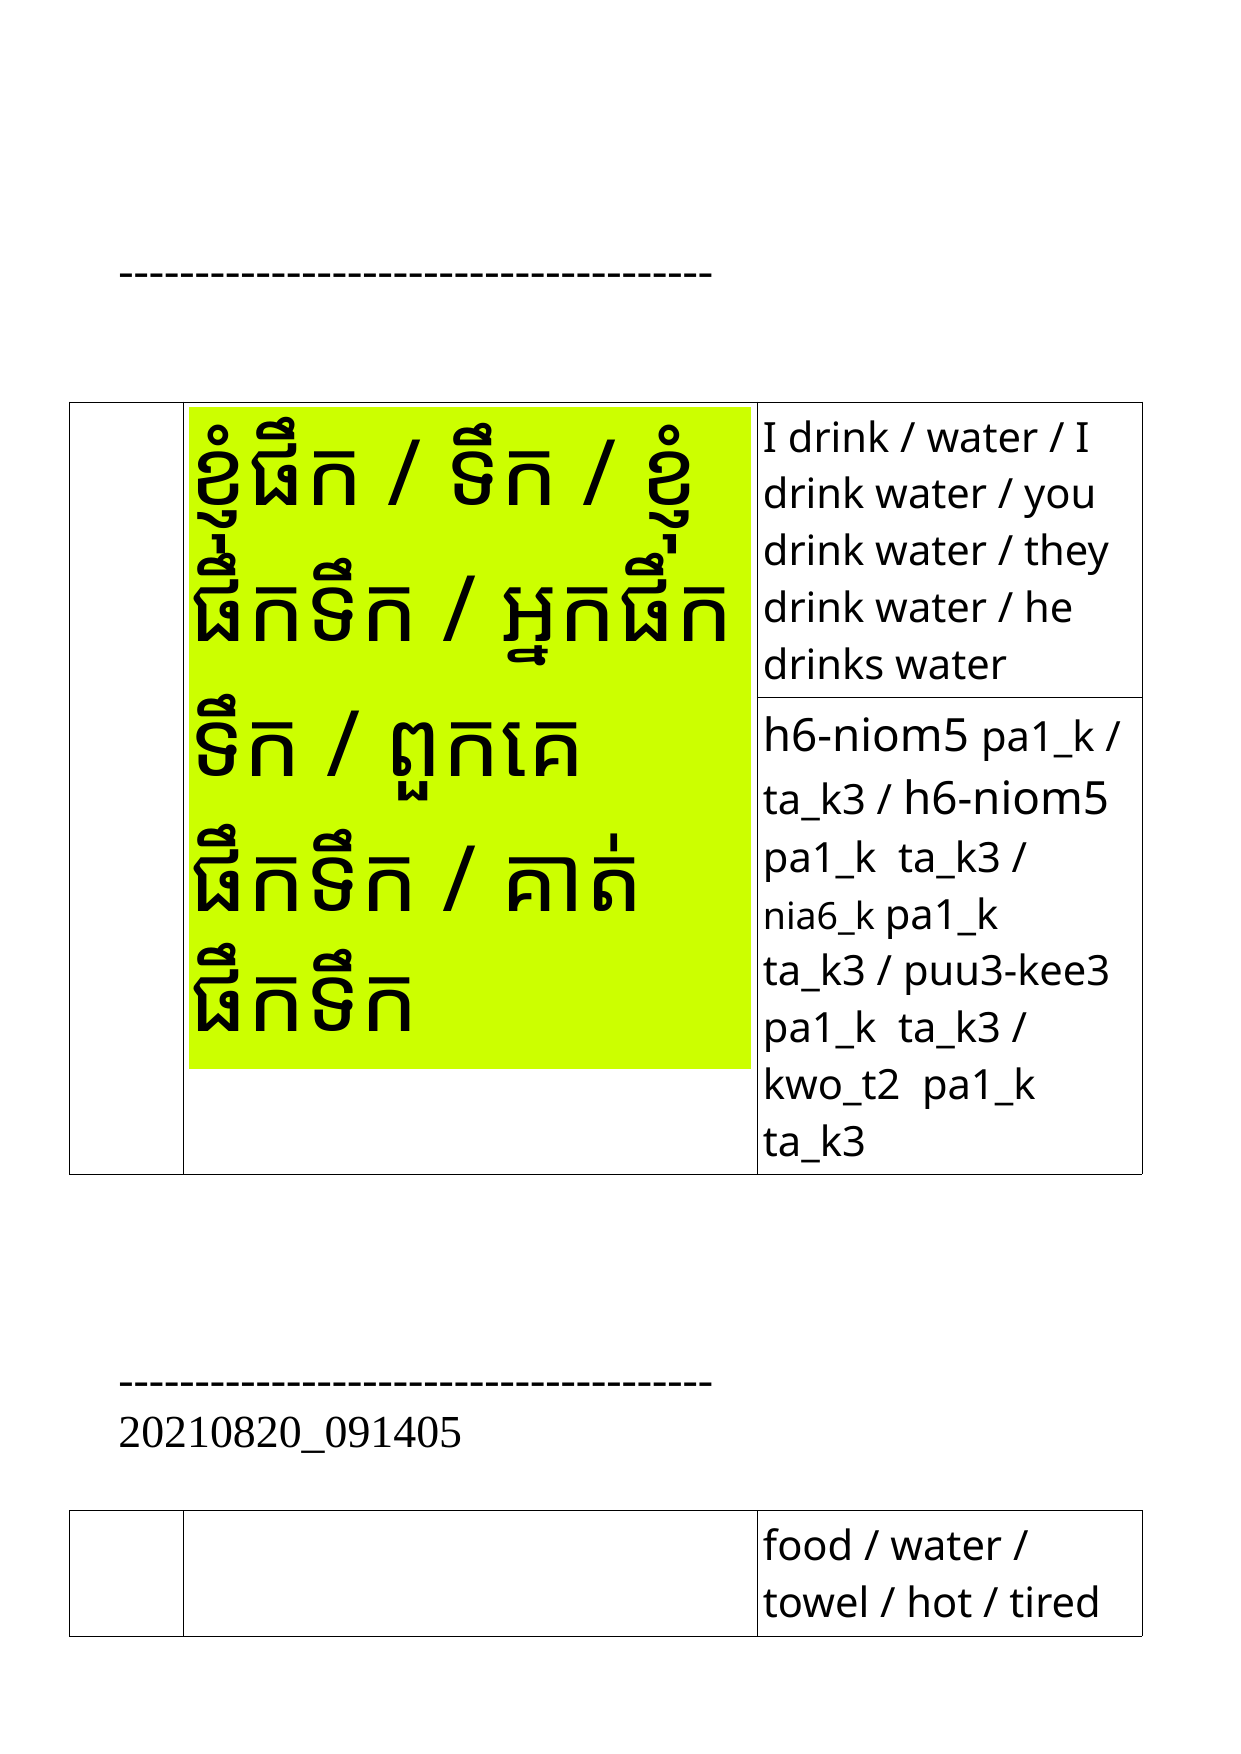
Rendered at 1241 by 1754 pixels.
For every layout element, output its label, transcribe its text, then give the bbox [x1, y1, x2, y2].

text 20210820_091405 [118, 1405, 1122, 1458]
table_header ខ្ញុំផឹក / ទឹក / ខ្ញុំផឹកទឹក / អ្នកផឹកទឹក / ពួកគេផឹកទឹក / គាត់ផឹកទឹក [184, 403, 757, 1174]
table_header [70, 403, 183, 1174]
table_header I drink / water / I drink water / you drink water / they drink water / he drinks water [758, 403, 1142, 697]
text --------------------------------------- [118, 243, 1122, 296]
table_header អាហារ / ទឹក / កន្សែង / ក្តៅ / អស់កម្លាំង [184, 1511, 757, 1636]
table_header food / water / towel / hot / tired [758, 1511, 1142, 1636]
table_header [70, 1511, 183, 1636]
text --------------------------------------- [118, 1352, 1122, 1405]
table_cell h6-niom5 pa1_k / ta_k3 / h6-niom5 pa1_k ta_k3 / nia6_k pa1_k ta_k3 / puu3-kee3 pa1_k ta_k3 / kwo_t2 pa1_k ta_k3 [758, 698, 1142, 1174]
